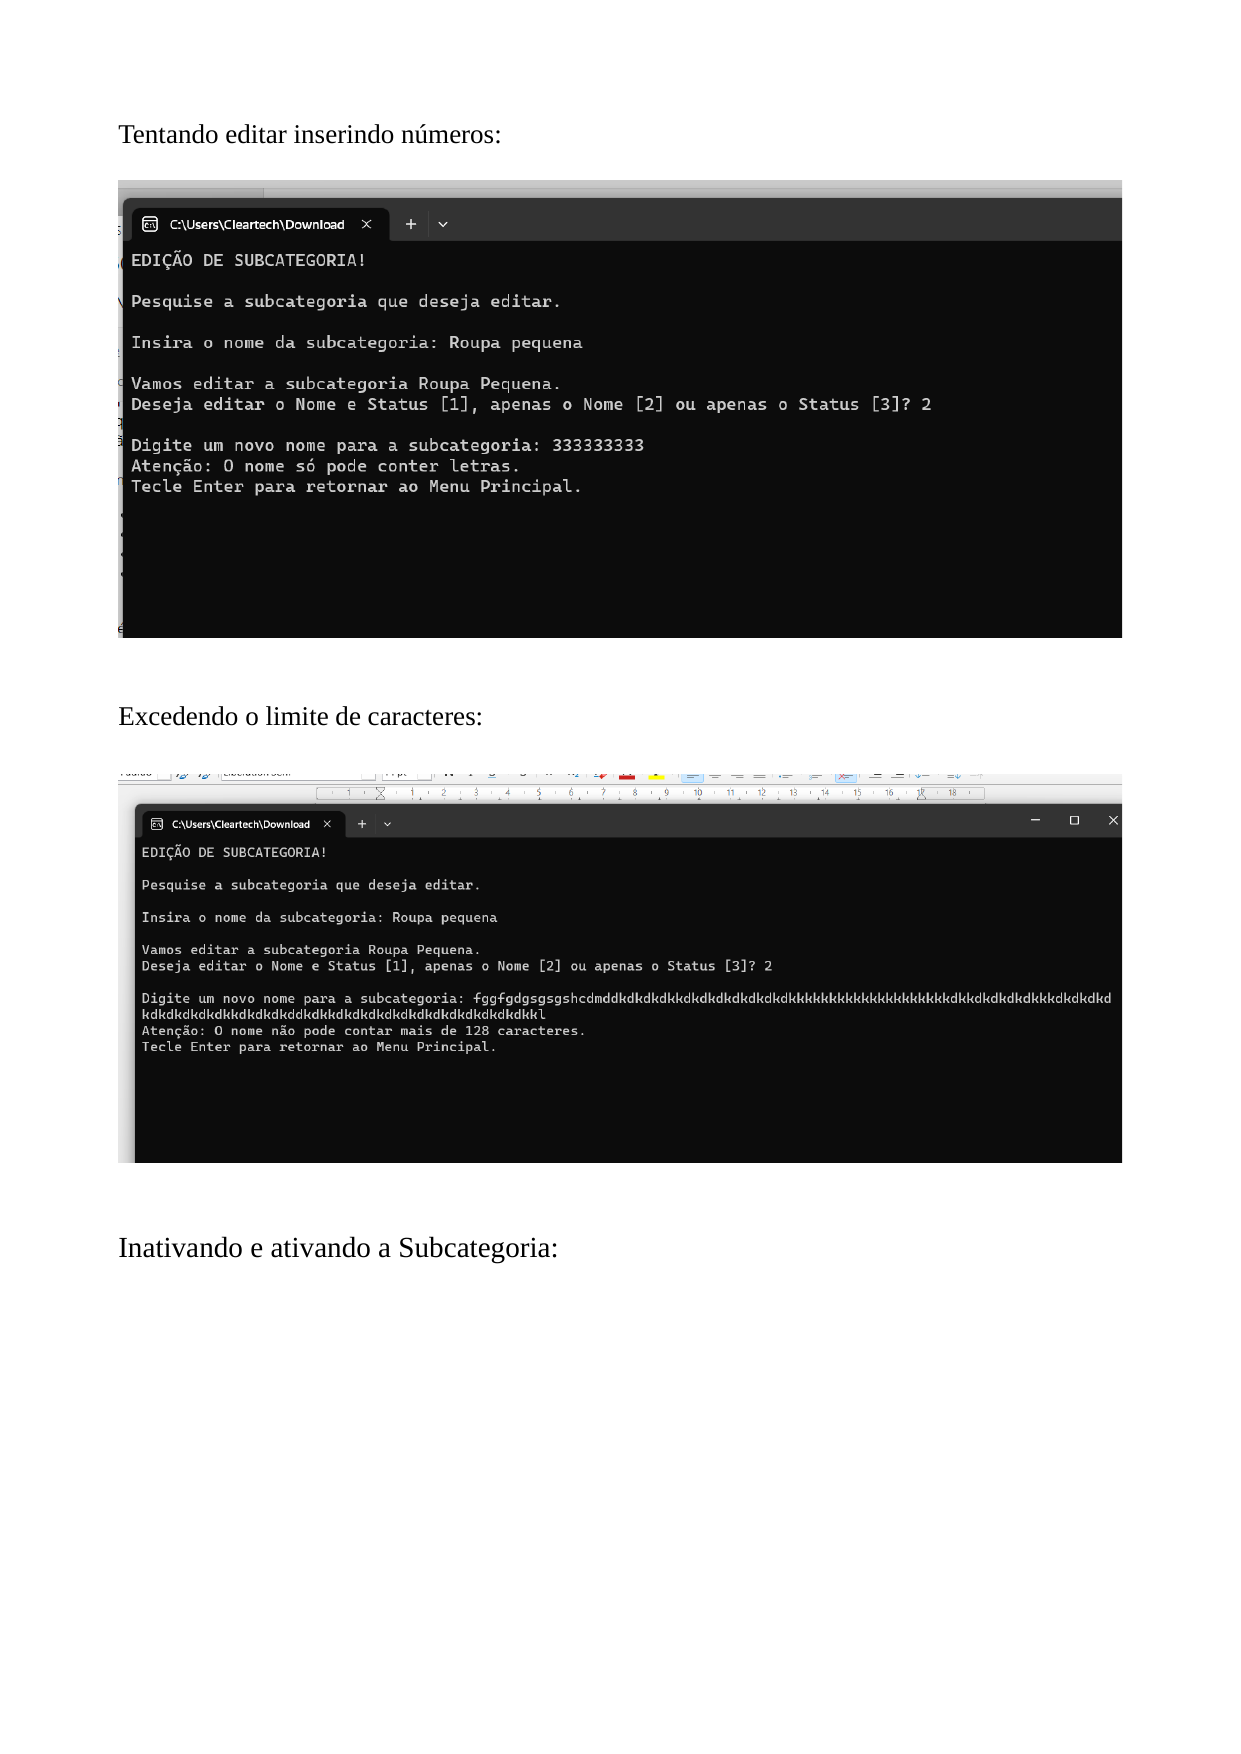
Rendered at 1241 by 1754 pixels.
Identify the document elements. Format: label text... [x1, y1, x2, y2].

text Excedendo o limite de caracteres: [118, 700, 1122, 731]
text Tentando editar inserindo números: [118, 118, 1122, 149]
text Inativando e ativando a Subcategoria: [118, 1230, 1122, 1263]
picture [118, 180, 1123, 638]
picture [118, 774, 1123, 1163]
